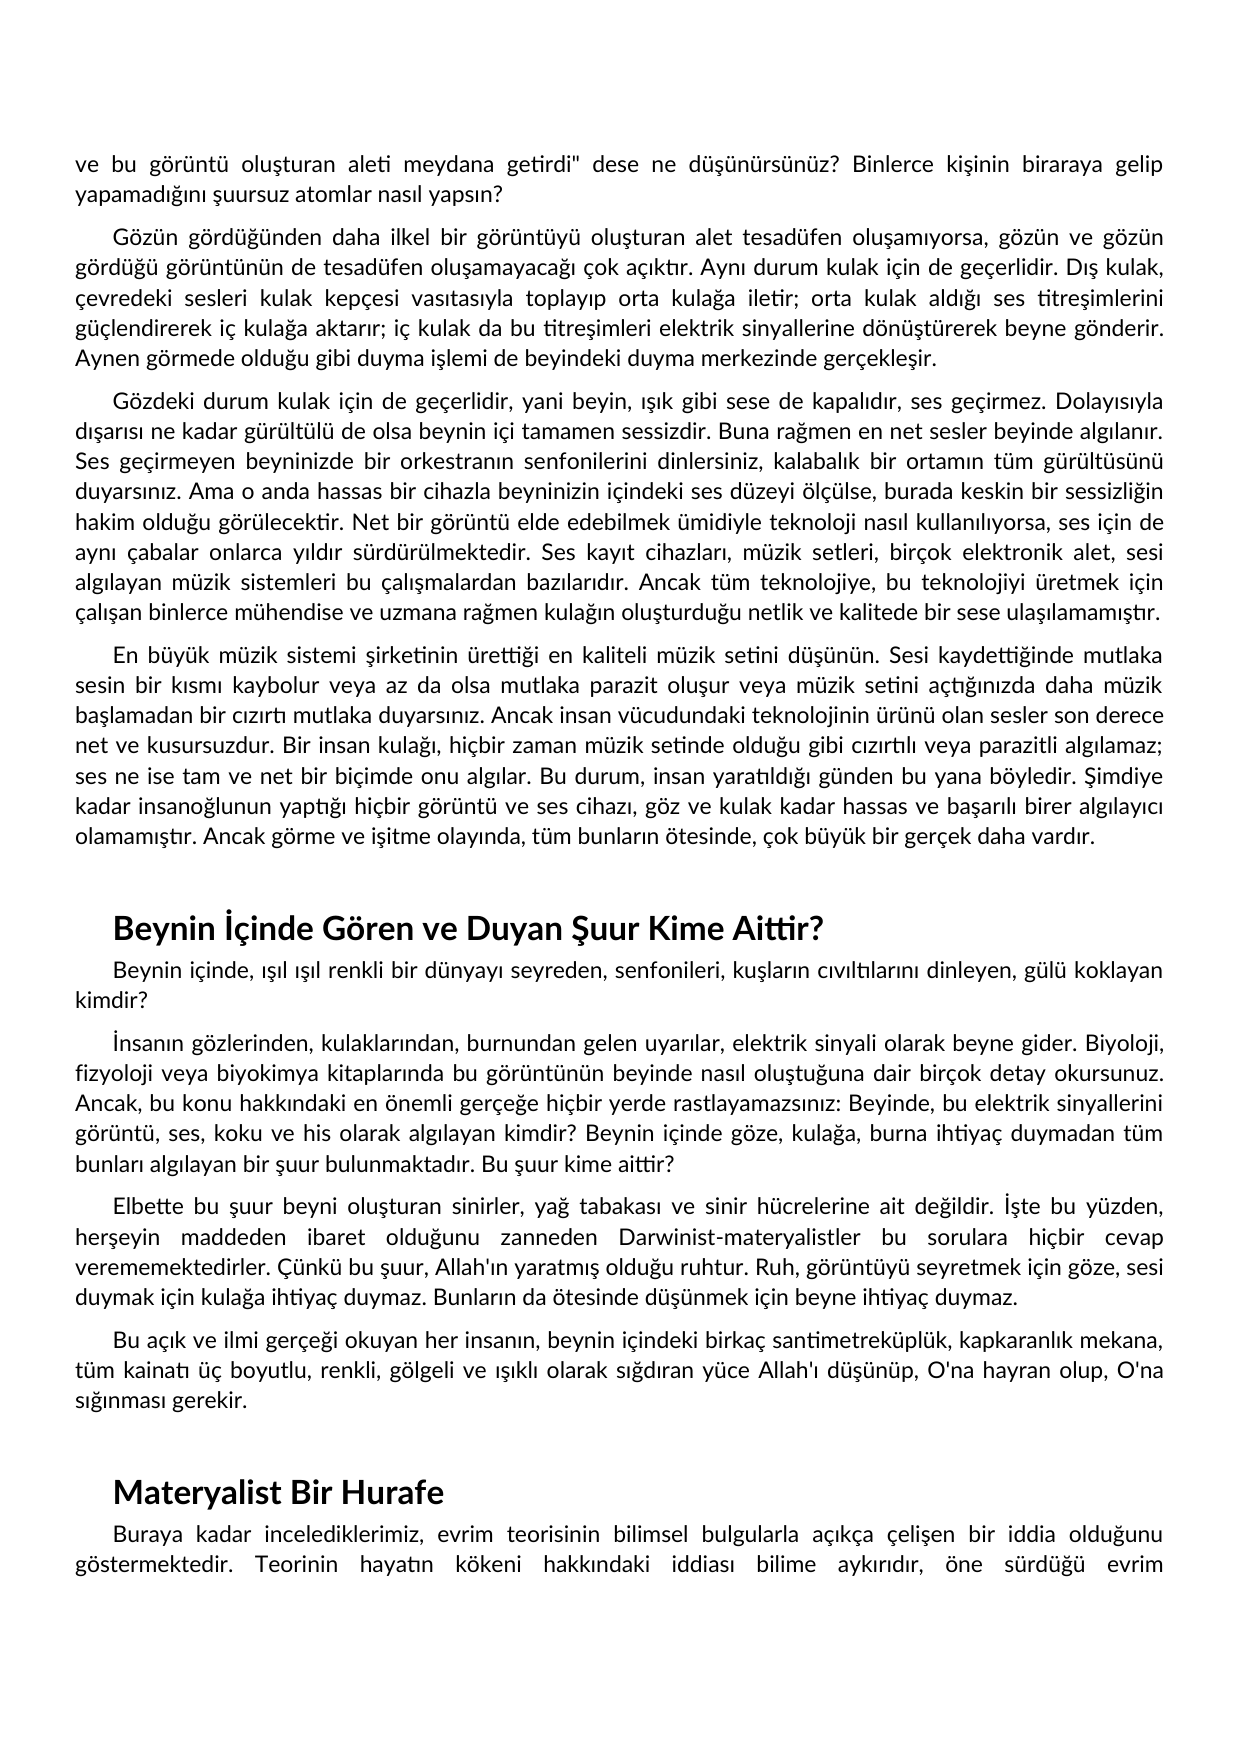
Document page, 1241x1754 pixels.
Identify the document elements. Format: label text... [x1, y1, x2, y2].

text Buraya kadar incelediklerimiz, evrim teorisinin bilimsel bulgularla açıkça çelişen bir iddia olduğunu göstermektedir. Teorinin hayatın kökeni hakkındaki iddiası bilime aykırıdır, öne sürdüğü evrim [75, 1519, 1165, 1577]
subtitle Materyalist Bir Hurafe [112, 1471, 1165, 1511]
text Bu açık ve ilmi gerçeği okuyan her insanın, beynin içindeki birkaç santimetreküplük, kapkaranlık mekana, tüm kainatı üç boyutlu, renkli, gölgeli ve ışıklı olarak sığdıran yüce Allah'ı düşünüp, O'na hayran olup, O'na sığınması gerekir. [75, 1325, 1165, 1413]
text Beynin içinde, ışıl ışıl renkli bir dünyayı seyreden, senfonileri, kuşların cıvıltılarını dinleyen, gülü koklayan kimdir? [75, 956, 1165, 1013]
text İnsanın gözlerinden, kulaklarından, burnundan gelen uyarılar, elektrik sinyali olarak beyne gider. Biyoloji, fizyoloji veya biyokimya kitaplarında bu görüntünün beyinde nasıl oluştuğuna dair birçok detay okursunuz. Ancak, bu konu hakkındaki en önemli gerçeğe hiçbir yerde rastlayamazsınız: Beyinde, bu elektrik sinyallerini görüntü, ses, koku ve his olarak algılayan kimdir? Beynin içinde göze, kulağa, burna ihtiyaç duymadan tüm bunları algılayan bir şuur bulunmaktadır. Bu şuur kime aittir? [75, 1028, 1165, 1177]
text ve bu görüntü oluşturan aleti meydana getirdi" dese ne düşünürsünüz? Binlerce kişinin biraraya gelip yapamadığını şuursuz atomlar nasıl yapsın? [75, 150, 1165, 208]
text Gözün gördüğünden daha ilkel bir görüntüyü oluşturan alet tesadüfen oluşamıyorsa, gözün ve gözün gördüğü görüntünün de tesadüfen oluşamayacağı çok açıktır. Aynı durum kulak için de geçerlidir. Dış kulak, çevredeki sesleri kulak kepçesi vasıtasıyla toplayıp orta kulağa iletir; orta kulak aldığı ses titreşimlerini güçlendirerek iç kulağa aktarır; iç kulak da bu titreşimleri elektrik sinyallerine dönüştürerek beyne gönderir. Aynen görmede olduğu gibi duyma işlemi de beyindeki duyma merkezinde gerçekleşir. [75, 223, 1165, 371]
text En büyük müzik sistemi şirketinin ürettiği en kaliteli müzik setini düşünün. Sesi kaydettiğinde mutlaka sesin bir kısmı kaybolur veya az da olsa mutlaka parazit oluşur veya müzik setini açtığınızda daha müzik başlamadan bir cızırtı mutlaka duyarsınız. Ancak insan vücudundaki teknolojinin ürünü olan sesler son derece net ve kusursuzdur. Bir insan kulağı, hiçbir zaman müzik setinde olduğu gibi cızırtılı veya parazitli algılamaz; ses ne ise tam ve net bir biçimde onu algılar. Bu durum, insan yaratıldığı günden bu yana böyledir. Şimdiye kadar insanoğlunun yaptığı hiçbir görüntü ve ses cihazı, göz ve kulak kadar hassas ve başarılı birer algılayıcı olamamıştır. Ancak görme ve işitme olayında, tüm bunların ötesinde, çok büyük bir gerçek daha vardır. [75, 641, 1165, 849]
subtitle Beynin İçinde Gören ve Duyan Şuur Kime Aittir? [112, 907, 1165, 947]
text Elbette bu şuur beyni oluşturan sinirler, yağ tabakası ve sinir hücrelerine ait değildir. İşte bu yüzden, herşeyin maddeden ibaret olduğunu zanneden Darwinist-materyalistler bu sorulara hiçbir cevap verememektedirler. Çünkü bu şuur, Allah'ın yaratmış olduğu ruhtur. Ruh, görüntüyü seyretmek için göze, sesi duymak için kulağa ihtiyaç duymaz. Bunların da ötesinde düşünmek için beyne ihtiyaç duymaz. [75, 1192, 1165, 1310]
text Gözdeki durum kulak için de geçerlidir, yani beyin, ışık gibi sese de kapalıdır, ses geçirmez. Dolayısıyla dışarısı ne kadar gürültülü de olsa beynin içi tamamen sessizdir. Buna rağmen en net sesler beyinde algılanır. Ses geçirmeyen beyninizde bir orkestranın senfonilerini dinlersiniz, kalabalık bir ortamın tüm gürültüsünü duyarsınız. Ama o anda hassas bir cihazla beyninizin içindeki ses düzeyi ölçülse, burada keskin bir sessizliğin hakim olduğu görülecektir. Net bir görüntü elde edebilmek ümidiyle teknoloji nasıl kullanılıyorsa, ses için de aynı çabalar onlarca yıldır sürdürülmektedir. Ses kayıt cihazları, müzik setleri, birçok elektronik alet, sesi algılayan müzik sistemleri bu çalışmalardan bazılarıdır. Ancak tüm teknolojiye, bu teknolojiyi üretmek için çalışan binlerce mühendise ve uzmana rağmen kulağın oluşturduğu netlik ve kalitede bir sese ulaşılamamıştır. [75, 386, 1165, 625]
